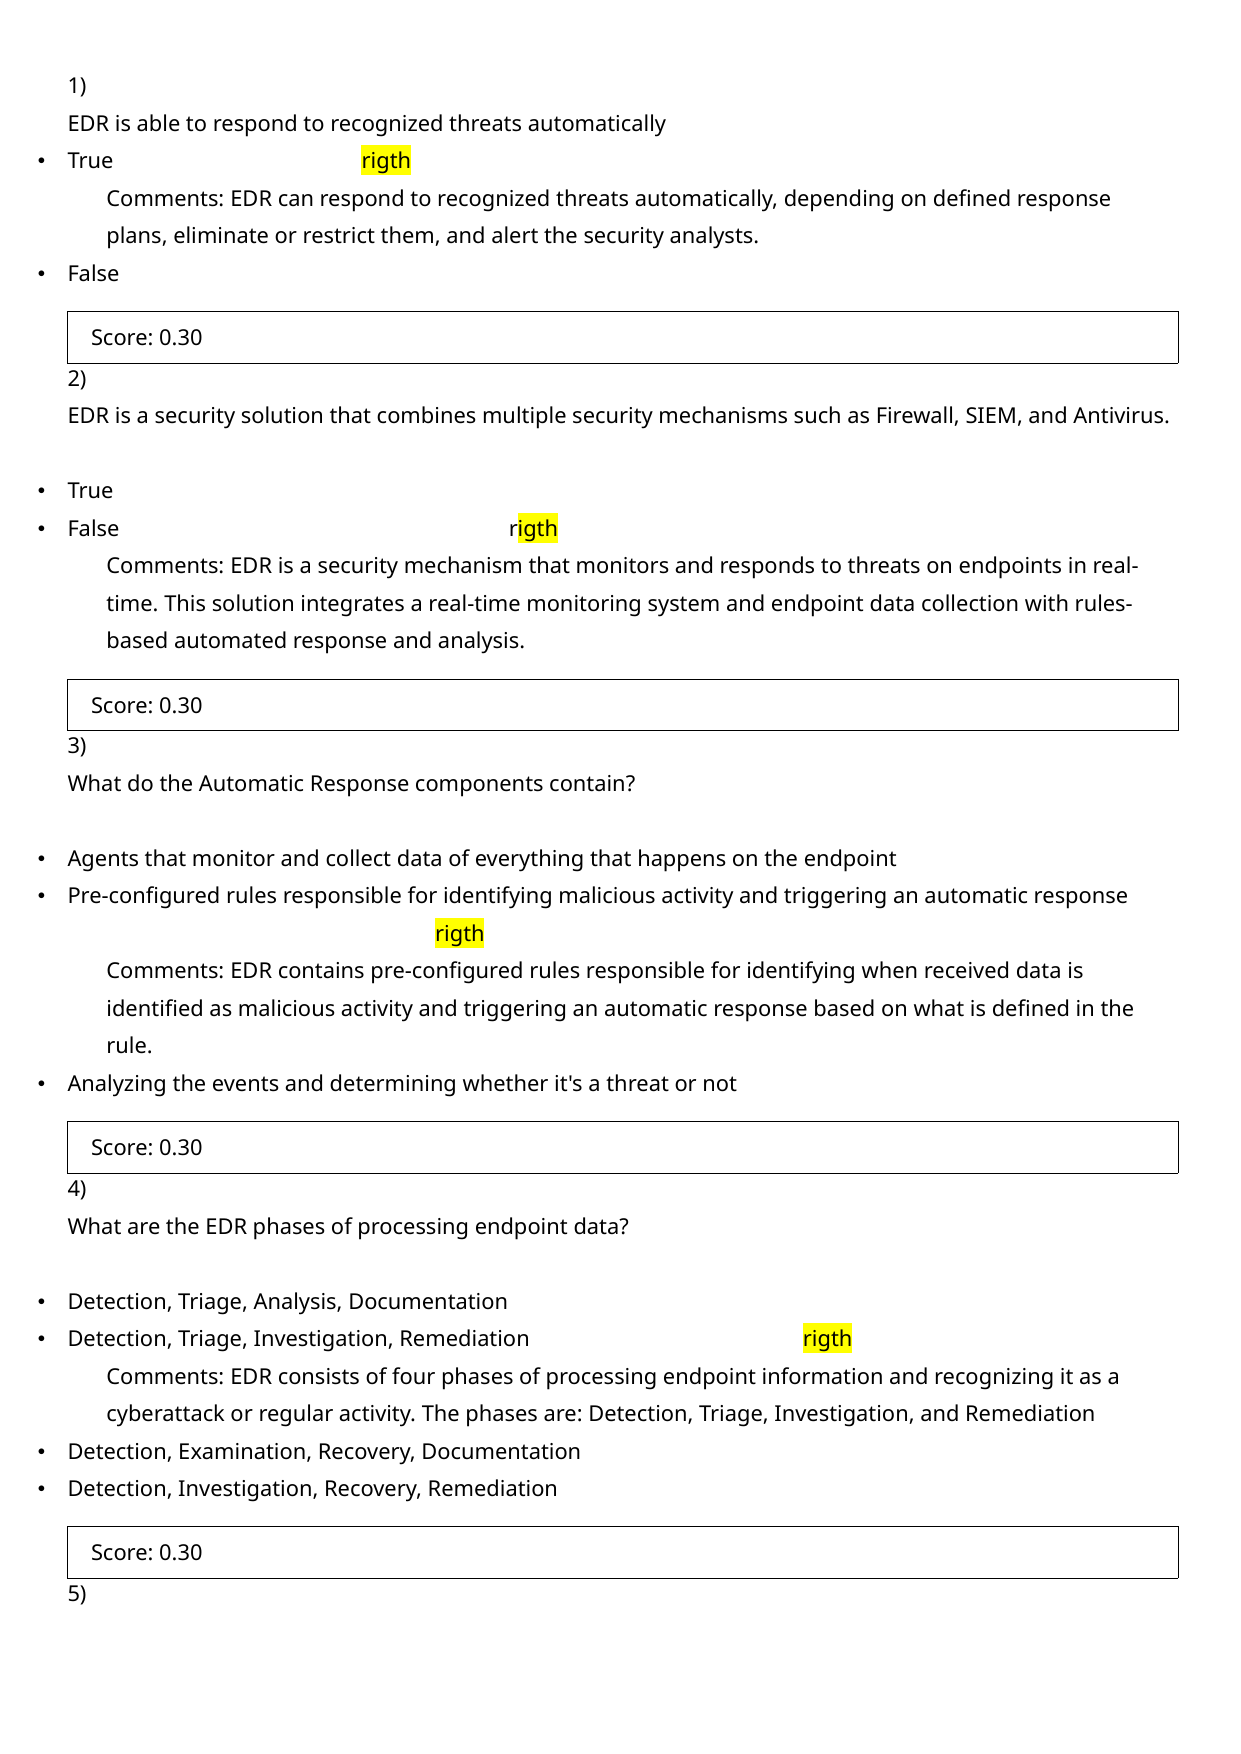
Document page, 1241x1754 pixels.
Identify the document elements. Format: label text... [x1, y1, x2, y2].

list Detection, Triage, Investigation, Remediation rigth [67, 1315, 1178, 1353]
list True rigth [67, 138, 1178, 175]
list Detection, Triage, Analysis, Documentation [67, 1278, 1178, 1315]
text Score: 0.30 [68, 680, 1178, 730]
list False [67, 250, 1178, 288]
text 4) [67, 1174, 1170, 1203]
list Analyzing the events and determining whether it's a threat or not [67, 1060, 1178, 1098]
list Comments: EDR consists of four phases of processing endpoint information and recognizing it as a cyberattack or regular activity. The phases are: Detection, Triage, Investigation, and Remediation [106, 1353, 1178, 1428]
list True [67, 468, 1178, 505]
text Score: 0.30 [68, 1527, 1178, 1578]
list Pre-configured rules responsible for identifying malicious activity and triggering an automatic response rigth [67, 873, 1178, 948]
text 2) [67, 364, 1170, 393]
text Score: 0.30 [68, 312, 1178, 363]
text 5) [67, 1579, 1170, 1608]
text What are the EDR phases of processing endpoint data? [67, 1203, 1178, 1240]
list Comments: EDR can respond to recognized threats automatically, depending on defined response plans, eliminate or restrict them, and alert the security analysts. [106, 175, 1178, 250]
text What do the Automatic Response components contain? [67, 760, 1178, 798]
text 3) [67, 731, 1170, 760]
list Comments: EDR contains pre-configured rules responsible for identifying when received data is identified as malicious activity and triggering an automatic response based on what is defined in the rule. [106, 948, 1178, 1060]
text Score: 0.30 [68, 1122, 1178, 1173]
text 1) [67, 70, 1178, 100]
text EDR is able to respond to recognized threats automatically [67, 100, 1178, 138]
list Detection, Investigation, Recovery, Remediation [67, 1465, 1178, 1503]
list Comments: EDR is a security mechanism that monitors and responds to threats on endpoints in real-time. This solution integrates a real-time monitoring system and endpoint data collection with rules-based automated response and analysis. [106, 543, 1178, 655]
list False rigth [67, 505, 1178, 543]
list Detection, Examination, Recovery, Documentation [67, 1428, 1178, 1465]
list Agents that monitor and collect data of everything that happens on the endpoint [67, 835, 1178, 873]
text EDR is a security solution that combines multiple security mechanisms such as Firewall, SIEM, and Antivirus. [67, 393, 1178, 430]
